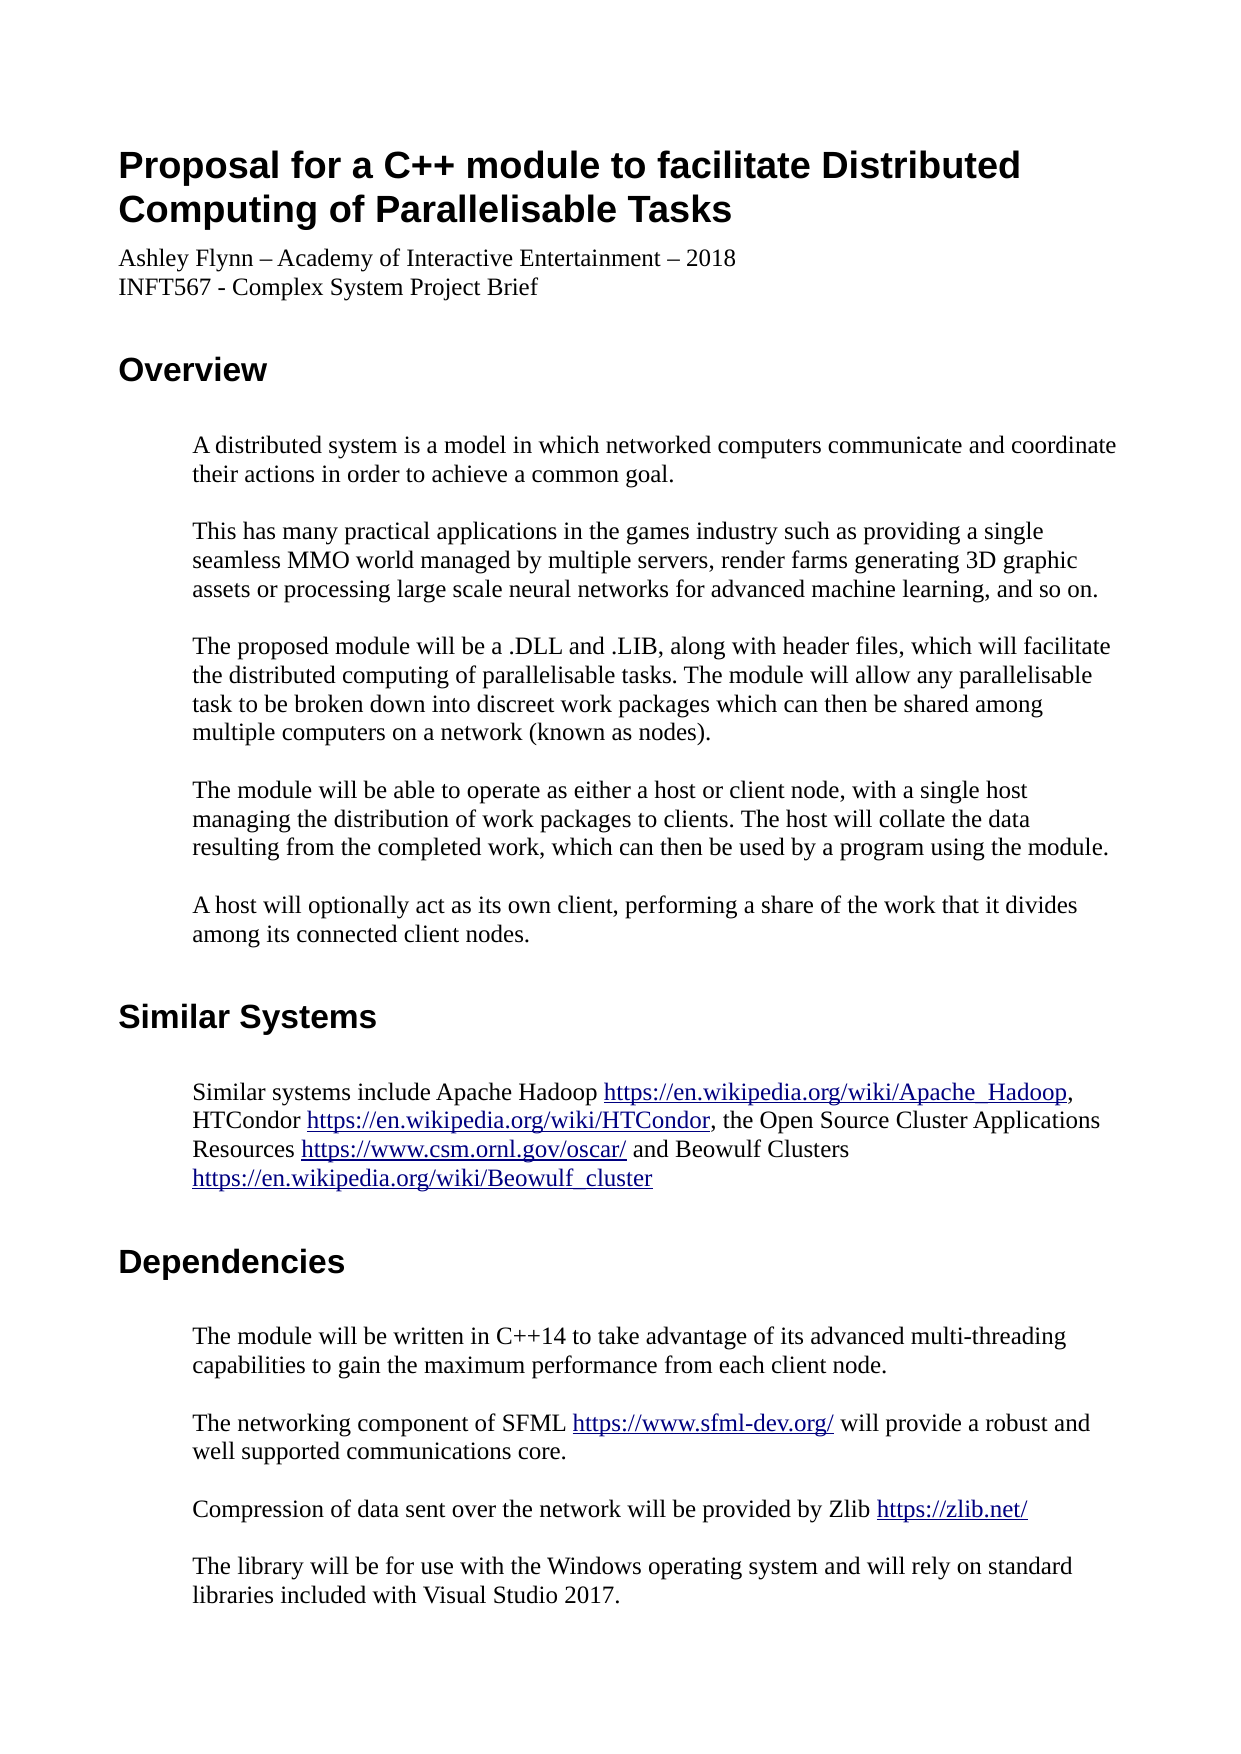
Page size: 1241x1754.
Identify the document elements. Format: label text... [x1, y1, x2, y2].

text This has many practical applications in the games industry such as providing a single seamless MMO world managed by multiple servers, render farms generating 3D graphic assets or processing large scale neural networks for advanced machine learning, and so on. [192, 516, 1122, 602]
text Similar systems include Apache Hadoop https://en.wikipedia.org/wiki/Apache_Hadoop, HTCondor https://en.wikipedia.org/wiki/HTCondor, the Open Source Cluster Applications Resources https://www.csm.ornl.gov/oscar/ and Beowulf Clusters https://en.wikipedia.org/wiki/Beowulf_cluster [192, 1077, 1122, 1192]
text The module will be written in C++14 to take advantage of its advanced multi-threading capabilities to gain the maximum performance from each client node. [192, 1293, 1122, 1379]
text The module will be able to operate as either a host or client node, with a single host managing the distribution of work packages to clients. The host will collate the data resulting from the completed work, which can then be used by a program using the module. [192, 775, 1122, 861]
subtitle Proposal for a C++ module to facilitate Distributed Computing of Parallelisable Tasks [118, 143, 1122, 230]
text A host will optionally act as its own client, performing a share of the work that it divides among its connected client nodes. [192, 861, 1122, 947]
text The networking component of SFML https://www.sfml-dev.org/ will provide a robust and well supported communications core. Compression of data sent over the network will be provided by Zlib https://zlib.net/ [192, 1408, 1122, 1523]
text INFT567 - Complex System Project Brief [118, 272, 1122, 329]
text Ashley Flynn – Academy of Interactive Entertainment – 2018 [118, 243, 1122, 272]
subtitle Overview [118, 350, 1122, 389]
text A distributed system is a model in which networked computers communicate and coordinate their actions in order to achieve a common goal. [192, 401, 1122, 516]
text The proposed module will be a .DLL and .LIB, along with header files, which will facilitate the distributed computing of parallelisable tasks. The module will allow any parallelisable task to be broken down into discreet work packages which can then be shared among multiple computers on a network (known as nodes). [192, 602, 1122, 775]
text The library will be for use with the Windows operating system and will rely on standard libraries included with Visual Studio 2017. [192, 1551, 1122, 1609]
subtitle Similar Systems [118, 997, 1122, 1036]
subtitle Dependencies [118, 1241, 1122, 1280]
